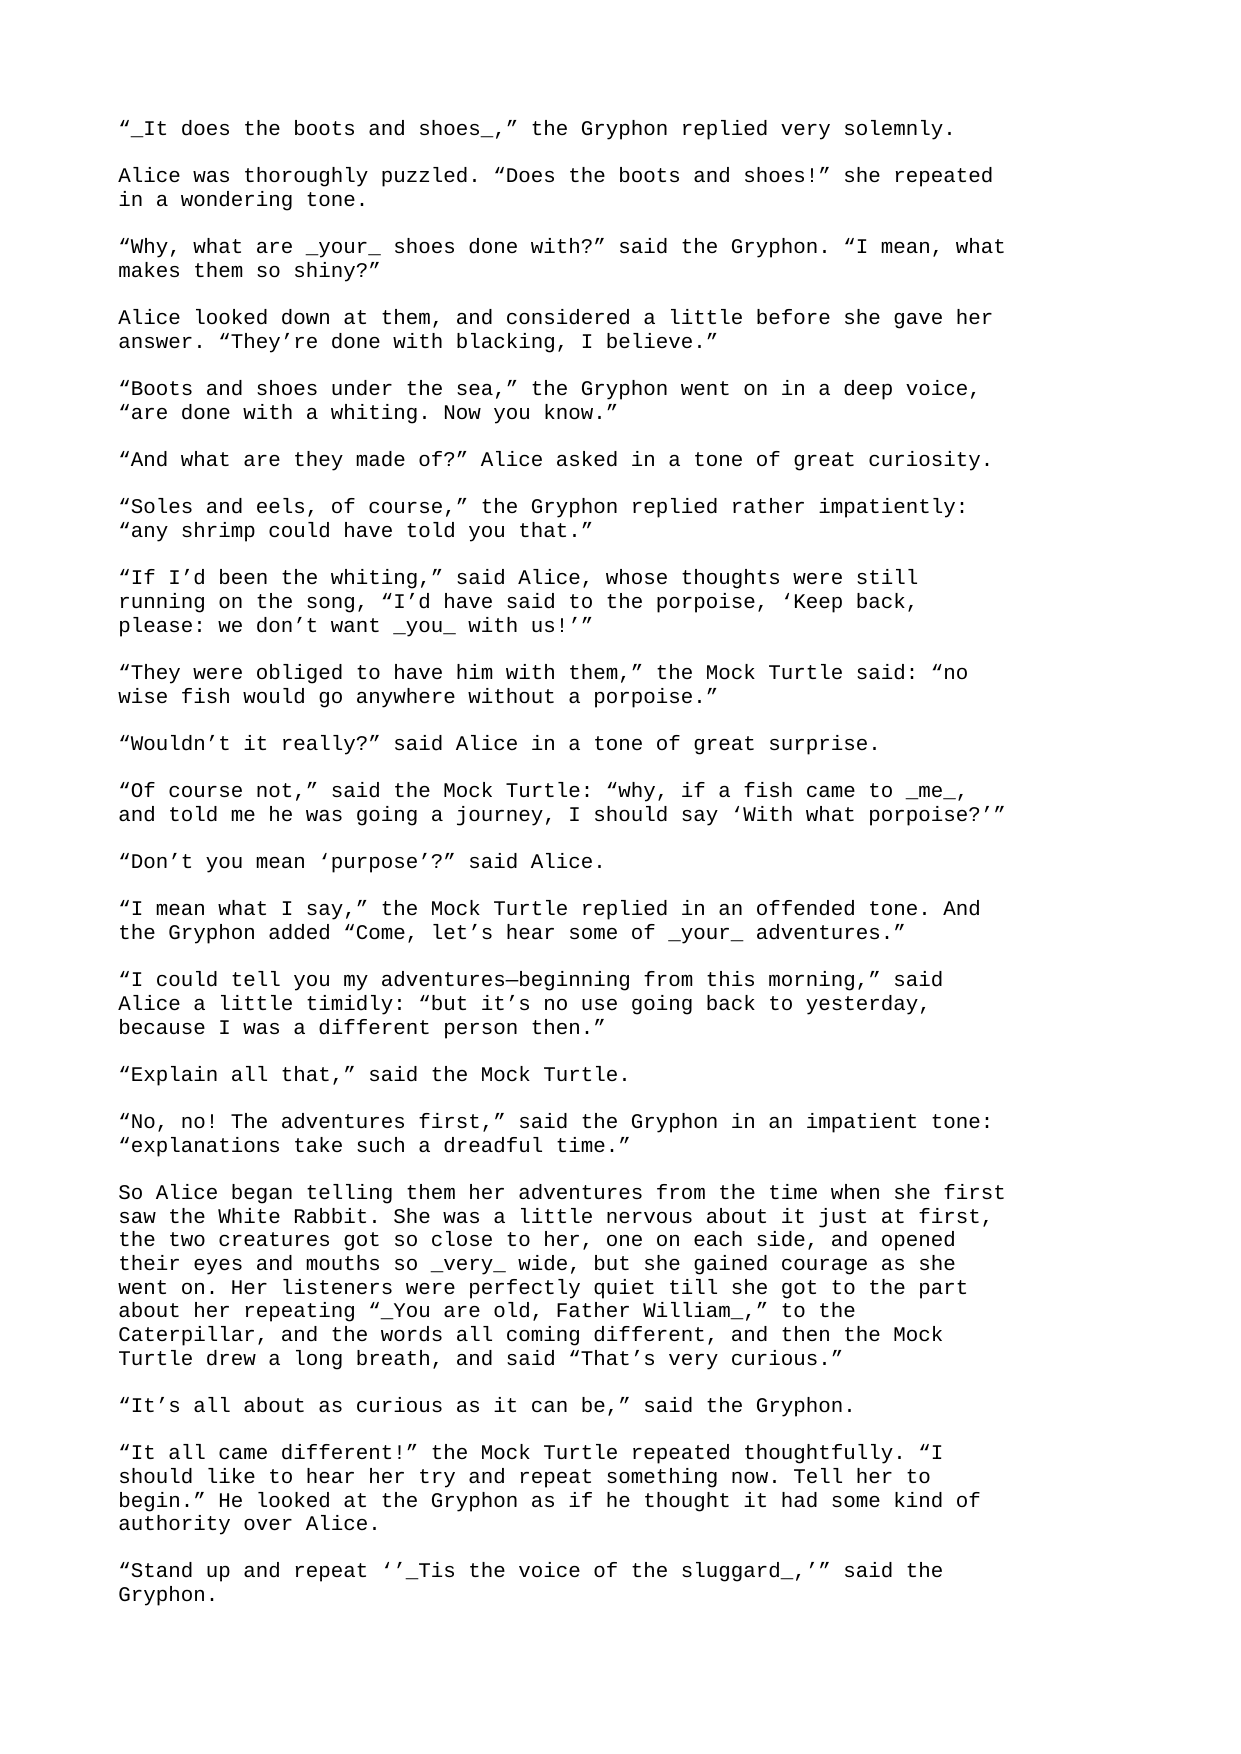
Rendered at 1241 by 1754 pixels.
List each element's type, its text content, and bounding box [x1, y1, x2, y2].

text makes them so shiny?” [118, 260, 1122, 284]
text “It all came different!” the Mock Turtle repeated thoughtfully. “I [118, 1442, 1122, 1466]
text Alice a little timidly: “but it’s no use going back to yesterday, [118, 993, 1122, 1017]
text “I mean what I say,” the Mock Turtle replied in an offended tone. And [118, 898, 1122, 922]
text “Explain all that,” said the Mock Turtle. [118, 1064, 1122, 1088]
text “If I’d been the whiting,” said Alice, whose thoughts were still [118, 567, 1122, 591]
text “Don’t you mean ‘purpose’?” said Alice. [118, 851, 1122, 875]
text “No, no! The adventures first,” said the Gryphon in an impatient tone: [118, 1111, 1122, 1135]
text in a wondering tone. [118, 189, 1122, 213]
text begin.” He looked at the Gryphon as if he thought it had some kind of [118, 1489, 1122, 1513]
text the Gryphon added “Come, let’s hear some of _your_ adventures.” [118, 922, 1122, 946]
text “They were obliged to have him with them,” the Mock Turtle said: “no [118, 662, 1122, 686]
text answer. “They’re done with blacking, I believe.” [118, 331, 1122, 354]
text saw the White Rabbit. She was a little nervous about it just at first, [118, 1206, 1122, 1229]
text and told me he was going a journey, I should say ‘With what porpoise?’” [118, 804, 1122, 827]
text “Stand up and repeat ‘’_Tis the voice of the sluggard_,’” said the [118, 1561, 1122, 1584]
text “And what are they made of?” Alice asked in a tone of great curiosity. [118, 449, 1122, 473]
text “Why, what are _your_ shoes done with?” said the Gryphon. “I mean, what [118, 236, 1122, 260]
text “any shrimp could have told you that.” [118, 520, 1122, 544]
text So Alice began telling them her adventures from the time when she first [118, 1182, 1122, 1206]
text “explanations take such a dreadful time.” [118, 1135, 1122, 1158]
text went on. Her listeners were perfectly quiet till she got to the part [118, 1277, 1122, 1300]
text Turtle drew a long breath, and said “That’s very curious.” [118, 1348, 1122, 1371]
text running on the song, “I’d have said to the porpoise, ‘Keep back, [118, 591, 1122, 615]
text authority over Alice. [118, 1513, 1122, 1537]
text “Soles and eels, of course,” the Gryphon replied rather impatiently: [118, 496, 1122, 520]
text about her repeating “_You are old, Father William_,” to the [118, 1300, 1122, 1324]
text please: we don’t want _you_ with us!’” [118, 615, 1122, 638]
text the two creatures got so close to her, one on each side, and opened [118, 1229, 1122, 1253]
text “Of course not,” said the Mock Turtle: “why, if a fish came to _me_, [118, 780, 1122, 804]
text “Wouldn’t it really?” said Alice in a tone of great surprise. [118, 733, 1122, 757]
text their eyes and mouths so _very_ wide, but she gained courage as she [118, 1253, 1122, 1277]
text “I could tell you my adventures—beginning from this morning,” said [118, 969, 1122, 993]
text Alice looked down at them, and considered a little before she gave her [118, 307, 1122, 331]
text Caterpillar, and the words all coming different, and then the Mock [118, 1324, 1122, 1348]
text Gryphon. [118, 1584, 1122, 1608]
text wise fish would go anywhere without a porpoise.” [118, 686, 1122, 709]
text Alice was thoroughly puzzled. “Does the boots and shoes!” she repeated [118, 165, 1122, 189]
text because I was a different person then.” [118, 1017, 1122, 1040]
text “_It does the boots and shoes_,” the Gryphon replied very solemnly. [118, 118, 1122, 142]
text “It’s all about as curious as it can be,” said the Gryphon. [118, 1395, 1122, 1419]
text “Boots and shoes under the sea,” the Gryphon went on in a deep voice, [118, 378, 1122, 402]
text “are done with a whiting. Now you know.” [118, 402, 1122, 426]
text should like to hear her try and repeat something now. Tell her to [118, 1466, 1122, 1489]
